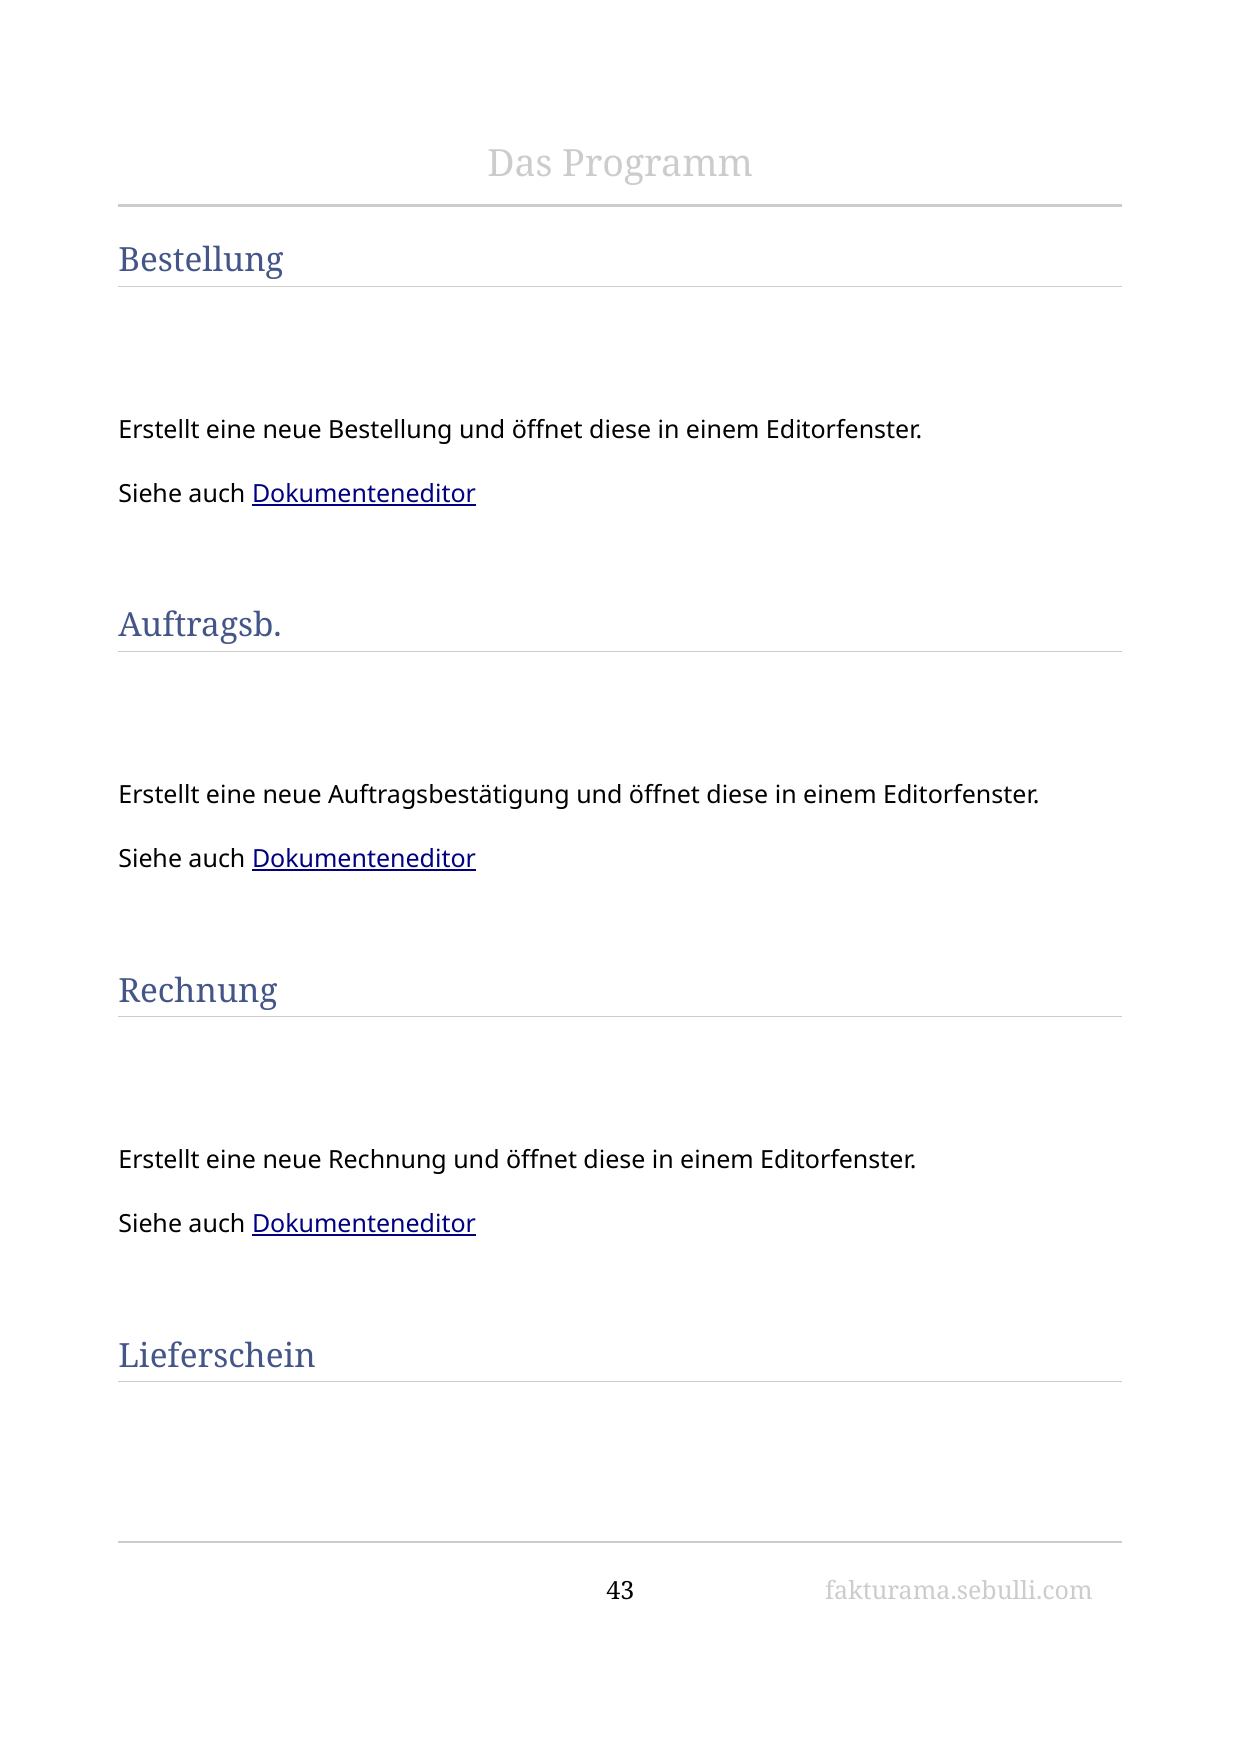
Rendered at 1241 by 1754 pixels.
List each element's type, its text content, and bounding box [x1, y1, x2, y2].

subtitle Bestellung [118, 236, 1122, 286]
subtitle Rechnung [118, 966, 1122, 1016]
subtitle Lieferschein [118, 1331, 1122, 1381]
text Siehe auch Dokumenteneditor [118, 840, 1122, 874]
text Siehe auch Dokumenteneditor [118, 1205, 1122, 1239]
subtitle Auftragsb. [118, 601, 1122, 651]
text Erstellt eine neue Rechnung und öffnet diese in einem Editorfenster. [118, 1142, 1122, 1176]
text Siehe auch Dokumenteneditor [118, 475, 1122, 509]
text Erstellt eine neue Bestellung und öffnet diese in einem Editorfenster. [118, 412, 1122, 446]
text Erstellt eine neue Auftragsbestätigung und öffnet diese in einem Editorfenster. [118, 777, 1122, 811]
